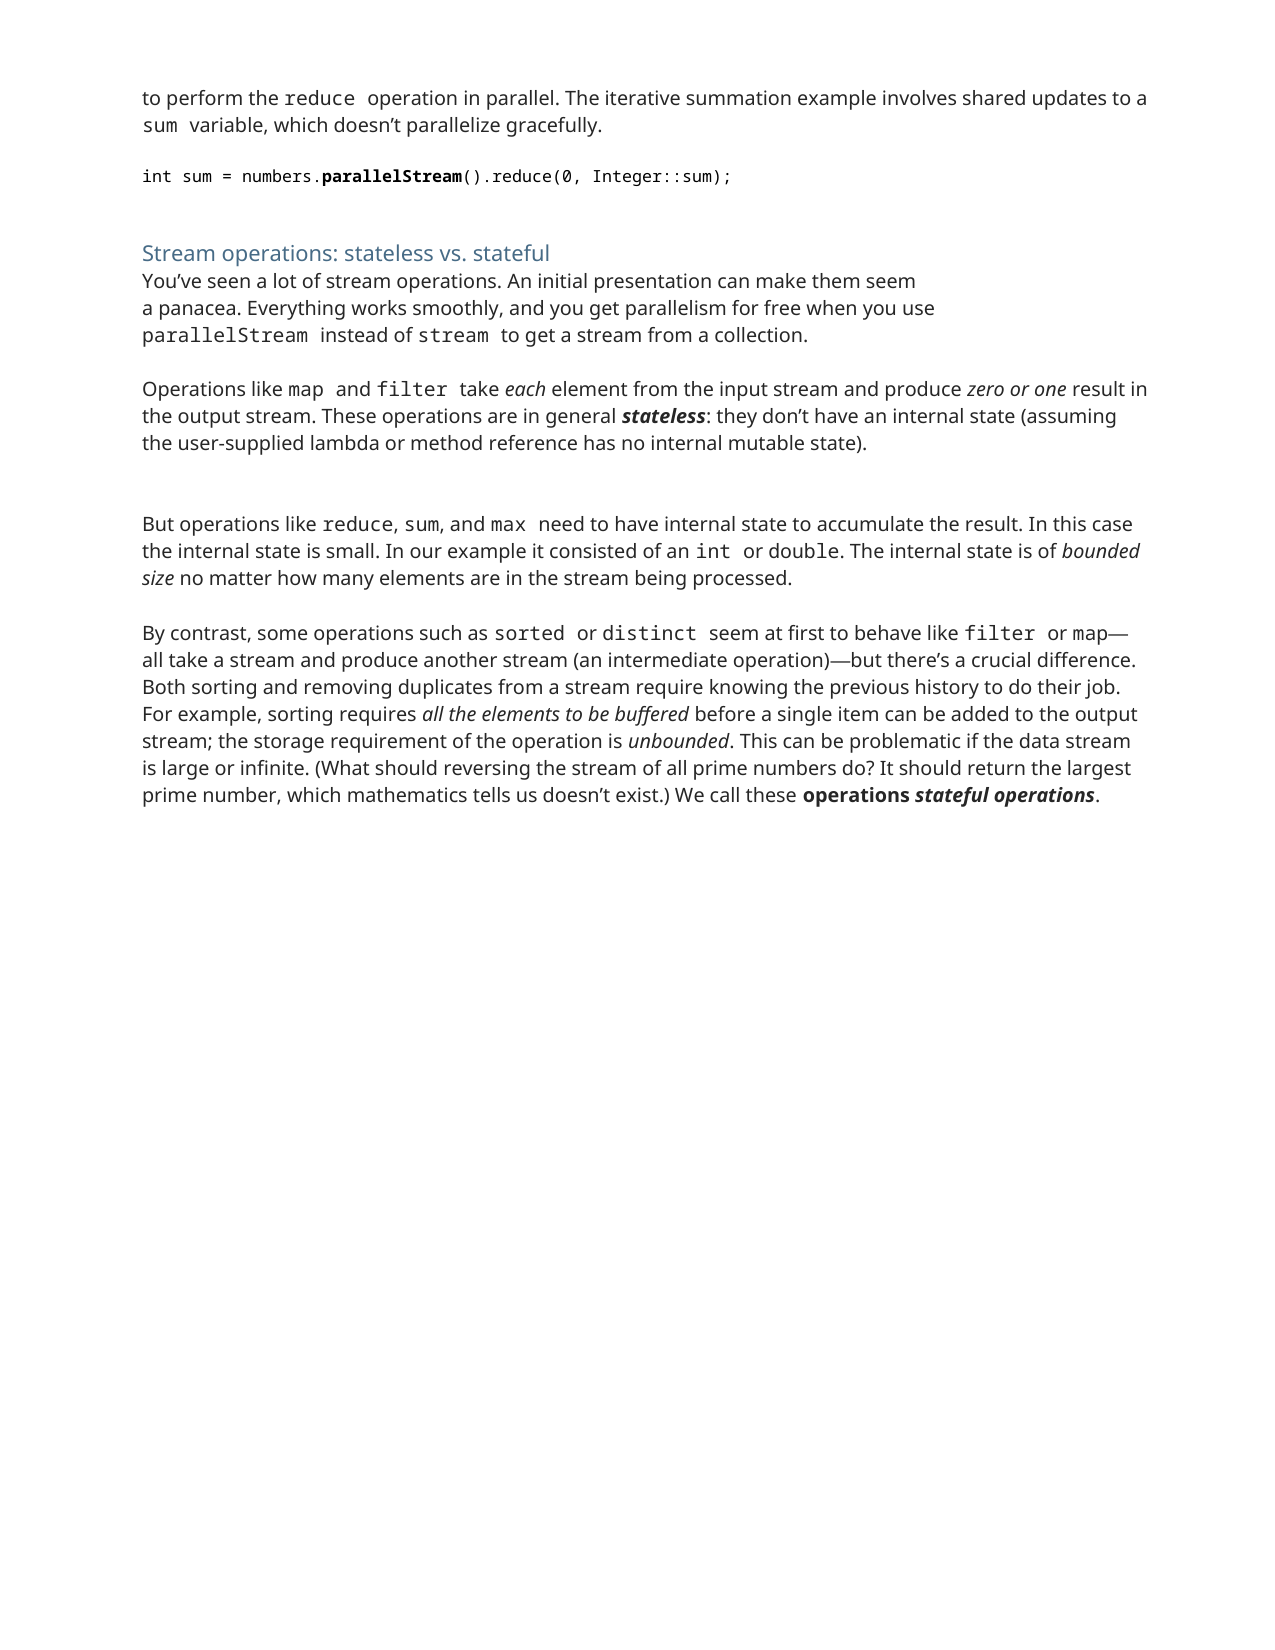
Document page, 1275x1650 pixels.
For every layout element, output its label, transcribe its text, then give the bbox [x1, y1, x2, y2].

text You’ve seen a lot of stream operations. An initial presentation can make them seem [142, 267, 1149, 294]
text But operations like reduce, sum, and max need to have internal state to accumulate the result. In this case the internal state is small. In our example it consisted of an int or double. The internal state is of bounded size no matter how many elements are in the stream being processed. [142, 510, 1149, 591]
text Stream operations: stateless vs. stateful [142, 237, 1149, 267]
text to perform the reduce operation in parallel. The iterative summation example involves shared updates to a sum variable, which doesn’t parallelize gracefully. [142, 84, 1149, 138]
text a panacea. Everything works smoothly, and you get parallelism for free when you use [142, 294, 1149, 321]
text parallelStream instead of stream to get a stream from a collection. [142, 321, 1149, 348]
text int sum = numbers.parallelStream().reduce(0, Integer::sum); [142, 165, 1149, 188]
text Operations like map and filter take each element from the input stream and produce zero or one result in the output stream. These operations are in general stateless: they don’t have an internal state (assuming the user-supplied lambda or method reference has no internal mutable state). [142, 375, 1149, 456]
text By contrast, some operations such as sorted or distinct seem at first to behave like filter or map—all take a stream and produce another stream (an intermediate operation)—but there’s a crucial difference. Both sorting and removing duplicates from a stream require knowing the previous history to do their job. For example, sorting requires all the elements to be buffered before a single item can be added to the output stream; the storage requirement of the operation is unbounded. This can be problematic if the data stream is large or infinite. (What should reversing the stream of all prime numbers do? It should return the largest prime number, which mathematics tells us doesn’t exist.) We call these operations stateful operations. [142, 619, 1149, 808]
